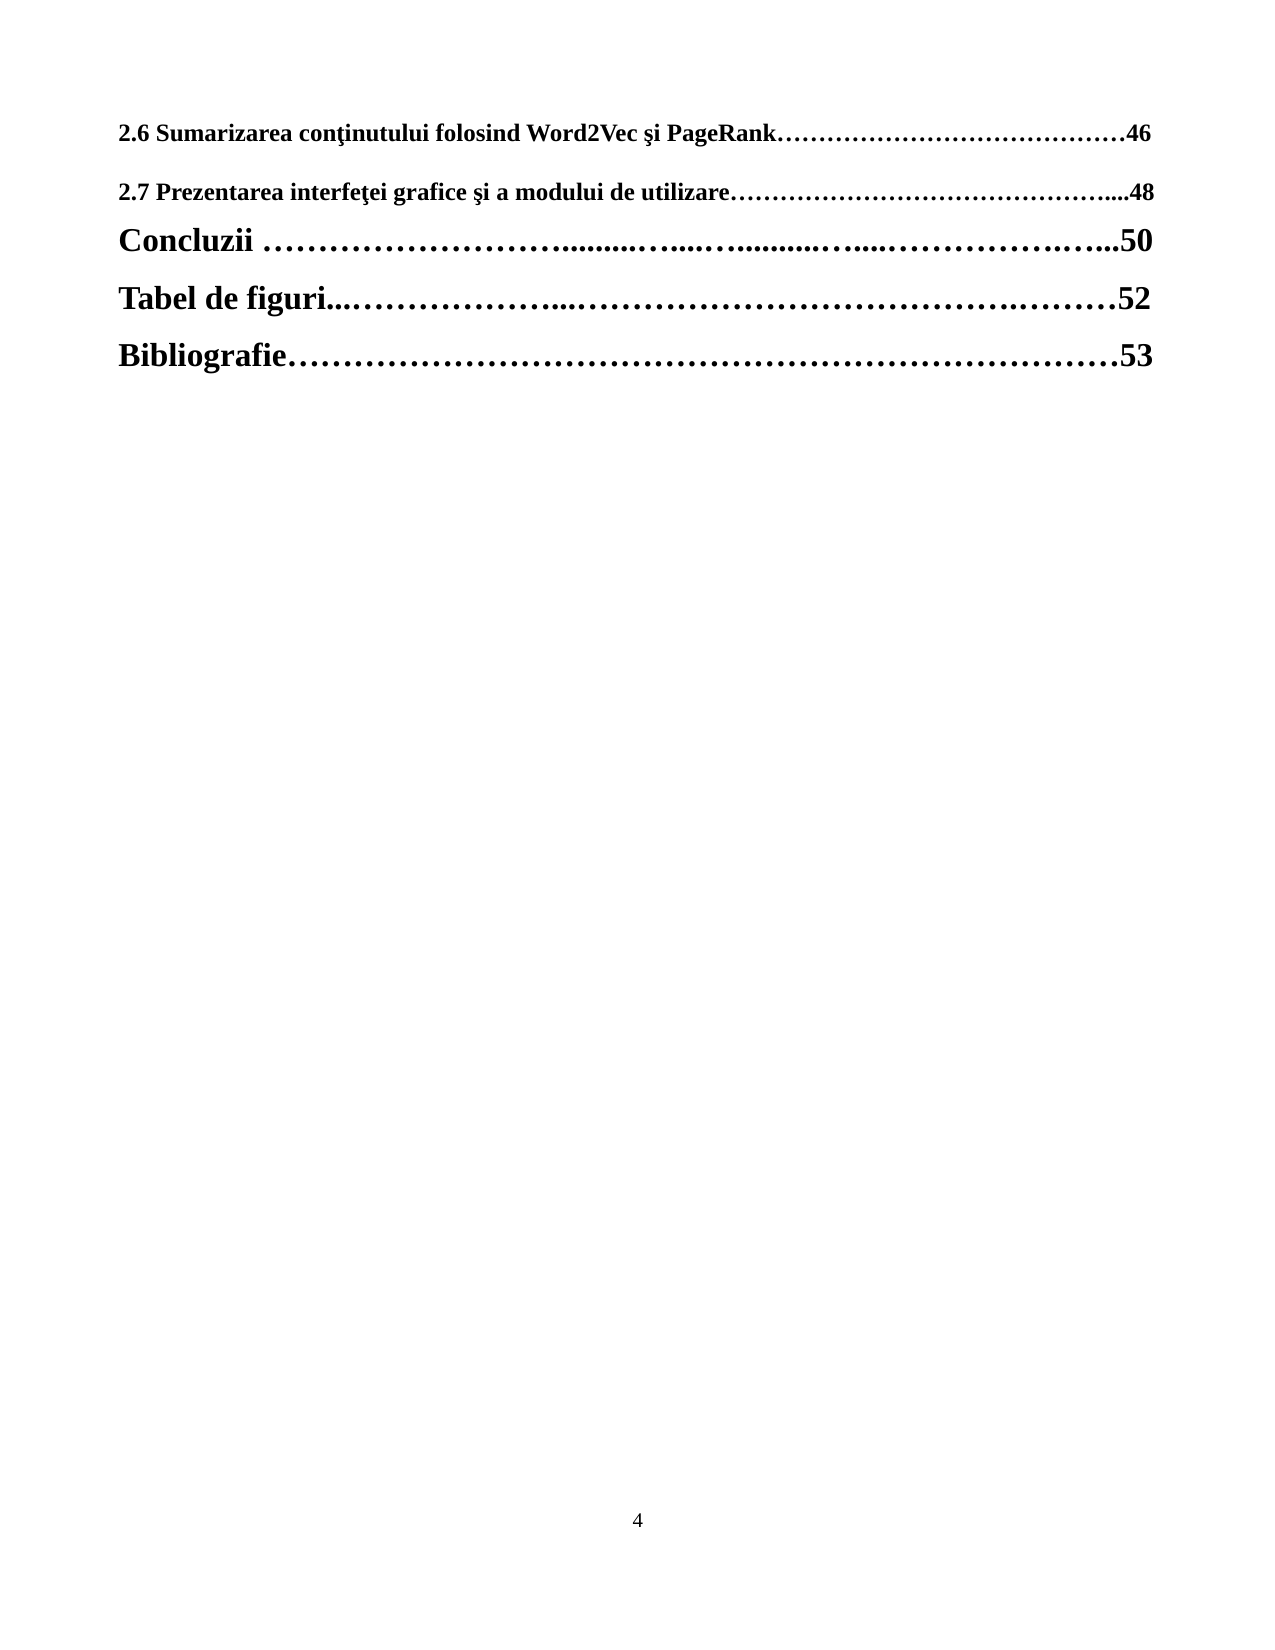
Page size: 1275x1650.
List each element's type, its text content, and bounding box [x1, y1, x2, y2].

subtitle Bibliografie…………………………………………………………………53 [118, 336, 1157, 374]
subtitle Tabel de figuri...………………...………………………………….………52 [118, 278, 1157, 316]
subtitle Concluzii ……………………….........…....…..........…....…………….…...50 [118, 221, 1157, 259]
subtitle 2.6 Sumarizarea conţinutului folosind Word2Vec şi PageRank……………………………………46 [118, 118, 1157, 147]
subtitle 2.7 Prezentarea interfeţei grafice şi a modului de utilizare………………………………………....48 [118, 177, 1157, 206]
